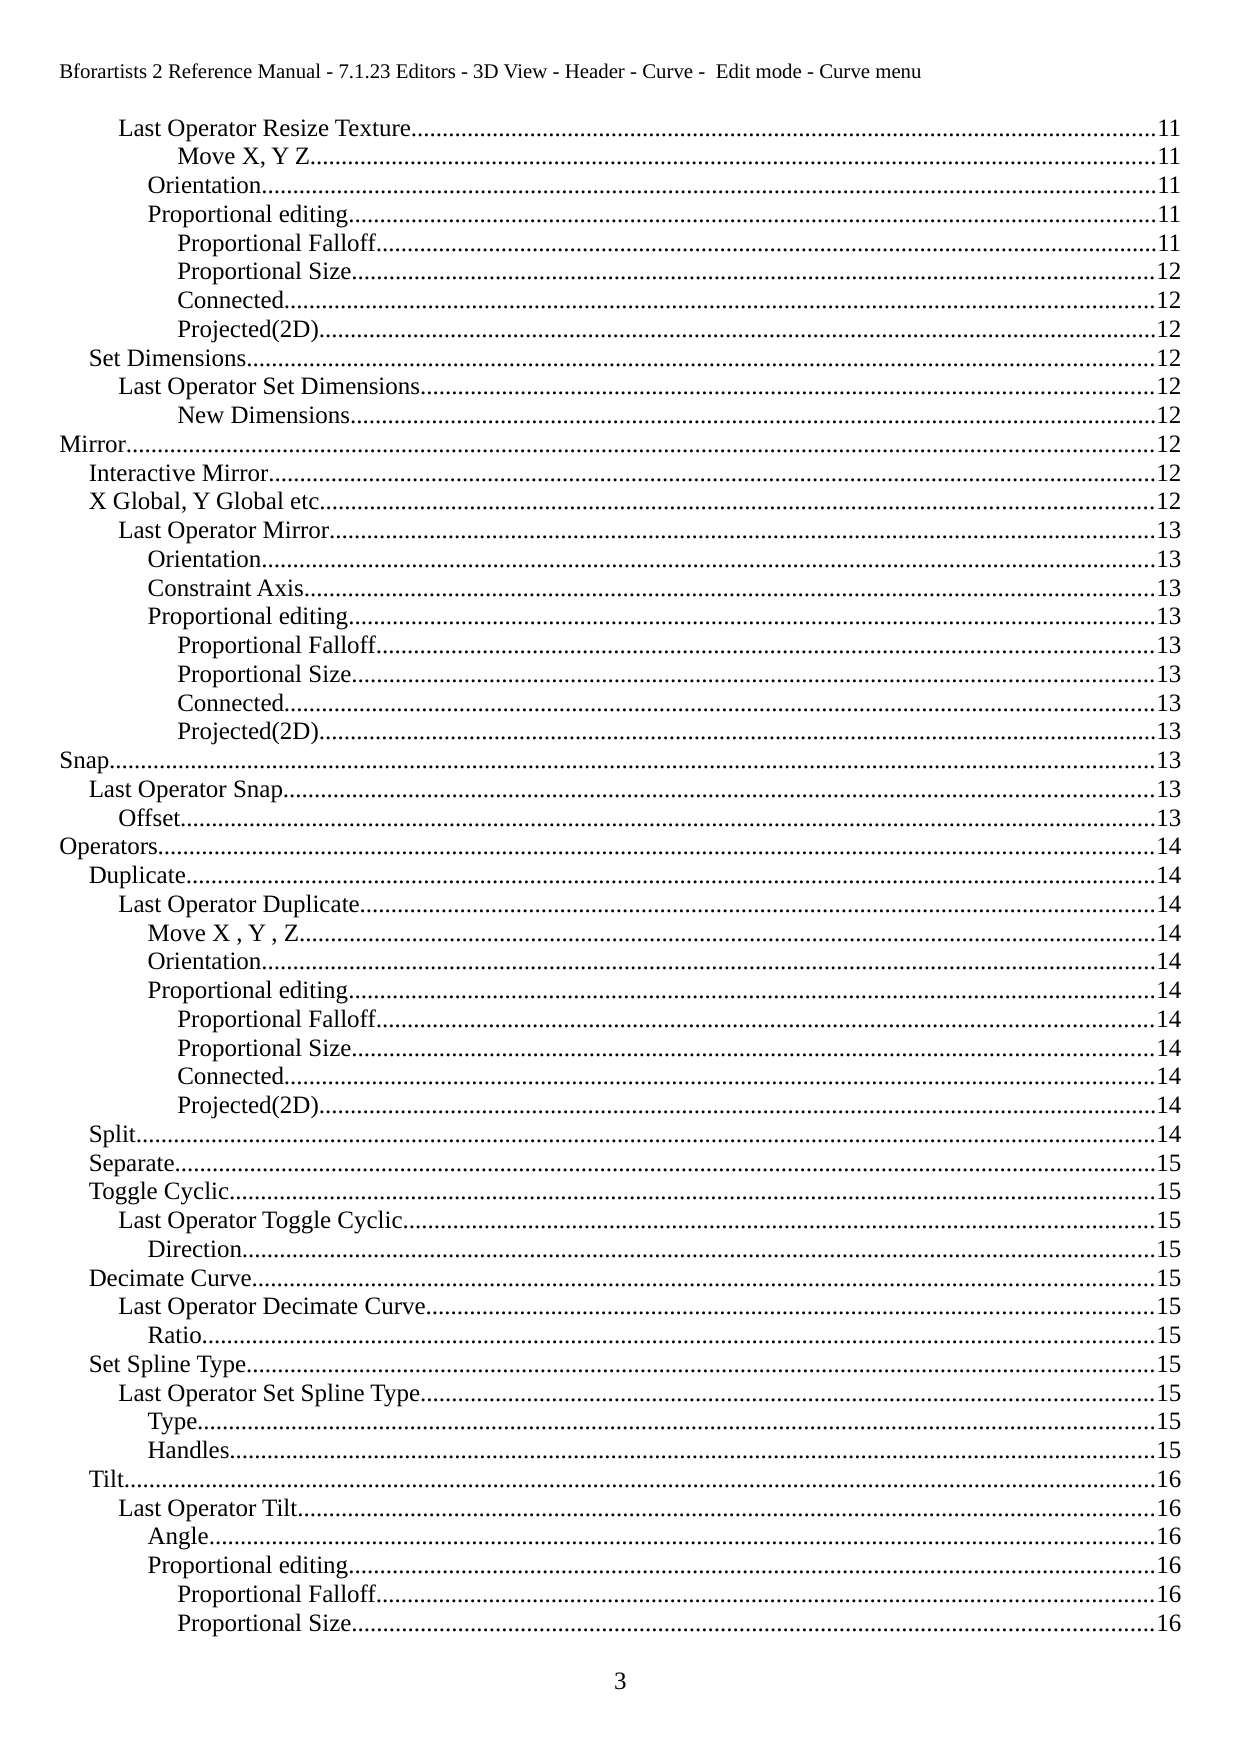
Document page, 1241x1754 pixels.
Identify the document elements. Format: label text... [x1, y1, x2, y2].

text Direction 15 [147, 1234, 1181, 1263]
text Connected 14 [177, 1061, 1181, 1090]
text Operators 14 [59, 831, 1181, 860]
text Move X, Y Z 11 [177, 141, 1181, 170]
text Proportional Falloff 13 [177, 630, 1181, 659]
text X Global, Y Global etc. 12 [88, 486, 1181, 515]
text New Dimensions 12 [177, 400, 1181, 429]
text Last Operator Set Spline Type 15 [118, 1378, 1181, 1406]
text Proportional Size 16 [177, 1608, 1181, 1636]
text Last Operator Decimate Curve 15 [118, 1291, 1181, 1320]
text Interactive Mirror 12 [88, 458, 1181, 486]
text Proportional Size 13 [177, 659, 1181, 688]
text Proportional editing 13 [147, 601, 1181, 630]
text Angle 16 [147, 1521, 1181, 1550]
text Mirror 12 [59, 429, 1181, 458]
text Decimate Curve 15 [88, 1263, 1181, 1291]
text Last Operator Tilt 16 [118, 1493, 1181, 1521]
text Orientation 13 [147, 544, 1181, 573]
text Handles 15 [147, 1435, 1181, 1464]
text Connected 12 [177, 285, 1181, 314]
text Orientation 11 [147, 170, 1181, 199]
text Tilt 16 [88, 1464, 1181, 1493]
text Proportional Size 14 [177, 1033, 1181, 1061]
text Toggle Cyclic 15 [88, 1176, 1181, 1205]
text Ratio 15 [147, 1320, 1181, 1349]
text Projected(2D) 12 [177, 314, 1181, 343]
text Proportional editing 14 [147, 975, 1181, 1004]
text Proportional editing 11 [147, 199, 1181, 228]
text Constraint Axis 13 [147, 573, 1181, 601]
text Last Operator Resize Texture 11 [118, 113, 1181, 141]
text Proportional Falloff 11 [177, 228, 1181, 256]
text Set Dimensions 12 [88, 343, 1181, 371]
text Orientation 14 [147, 946, 1181, 975]
text Proportional Falloff 14 [177, 1004, 1181, 1033]
text Set Spline Type 15 [88, 1349, 1181, 1378]
text Last Operator Snap 13 [88, 774, 1181, 803]
text Projected(2D) 14 [177, 1090, 1181, 1119]
text Last Operator Toggle Cyclic 15 [118, 1205, 1181, 1234]
text Separate 15 [88, 1148, 1181, 1176]
text Duplicate 14 [88, 860, 1181, 889]
text Connected 13 [177, 688, 1181, 716]
text Type 15 [147, 1406, 1181, 1435]
text Proportional editing 16 [147, 1550, 1181, 1579]
text Last Operator Duplicate 14 [118, 889, 1181, 918]
text Last Operator Set Dimensions 12 [118, 371, 1181, 400]
text Offset 13 [118, 803, 1181, 831]
text Snap 13 [59, 745, 1181, 774]
text Proportional Falloff 16 [177, 1579, 1181, 1608]
text Last Operator Mirror 13 [118, 515, 1181, 544]
text Projected(2D) 13 [177, 716, 1181, 745]
text Proportional Size 12 [177, 256, 1181, 285]
text Split 14 [88, 1119, 1181, 1148]
text Move X , Y , Z 14 [147, 918, 1181, 946]
